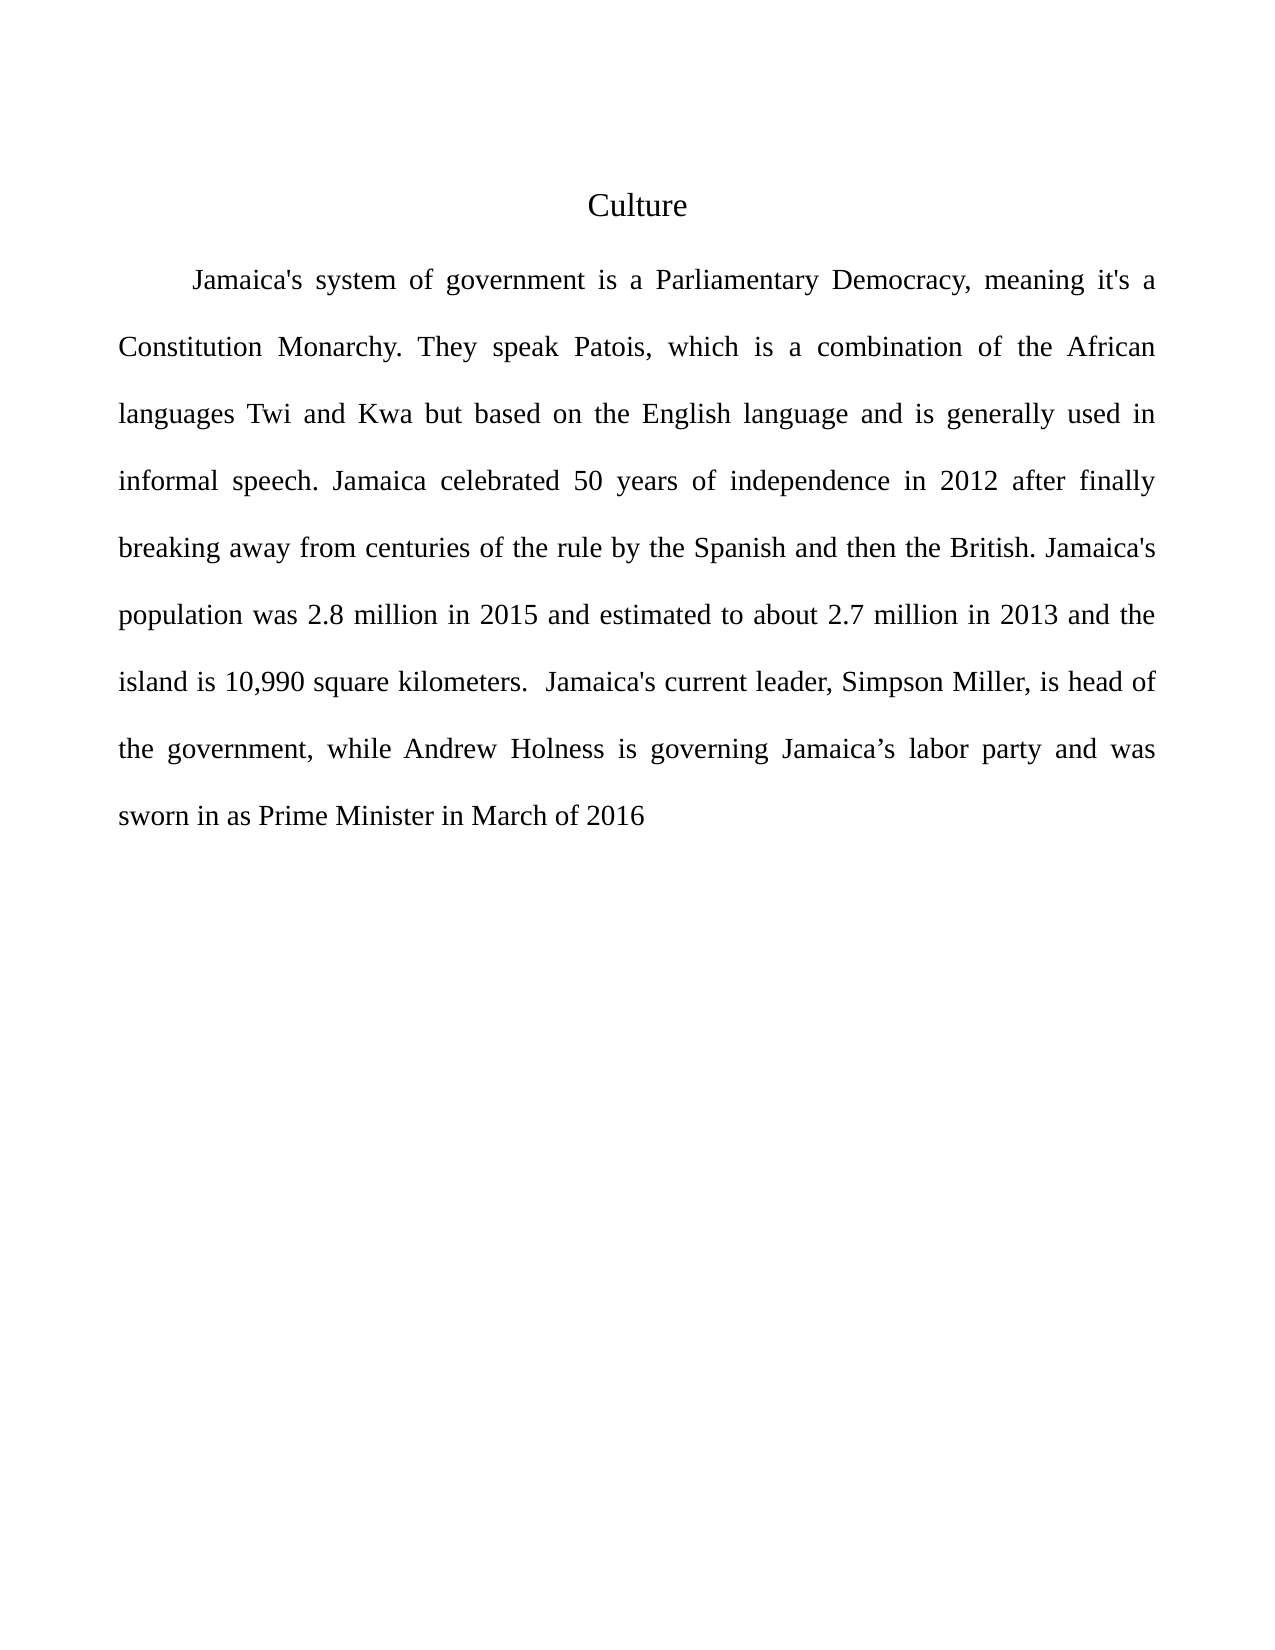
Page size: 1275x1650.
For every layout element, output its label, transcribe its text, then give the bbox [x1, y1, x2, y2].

text Culture [118, 185, 1157, 223]
text Jamaica's system of government is a Parliamentary Democracy, meaning it's a Constitution Monarchy. They speak Patois, which is a combination of the African languages Twi and Kwa but based on the English language and is generally used in informal speech. Jamaica celebrated 50 years of independence in 2012 after finally breaking away from centuries of the rule by the Spanish and then the British. Jamaica's population was 2.8 million in 2015 and estimated to about 2.7 million in 2013 and the island is 10,990 square kilometers. Jamaica's current leader, Simpson Miller, is head of the government, while Andrew Holness is governing Jamaica’s labor party and was sworn in as Prime Minister in March of 2016 [118, 262, 1157, 832]
